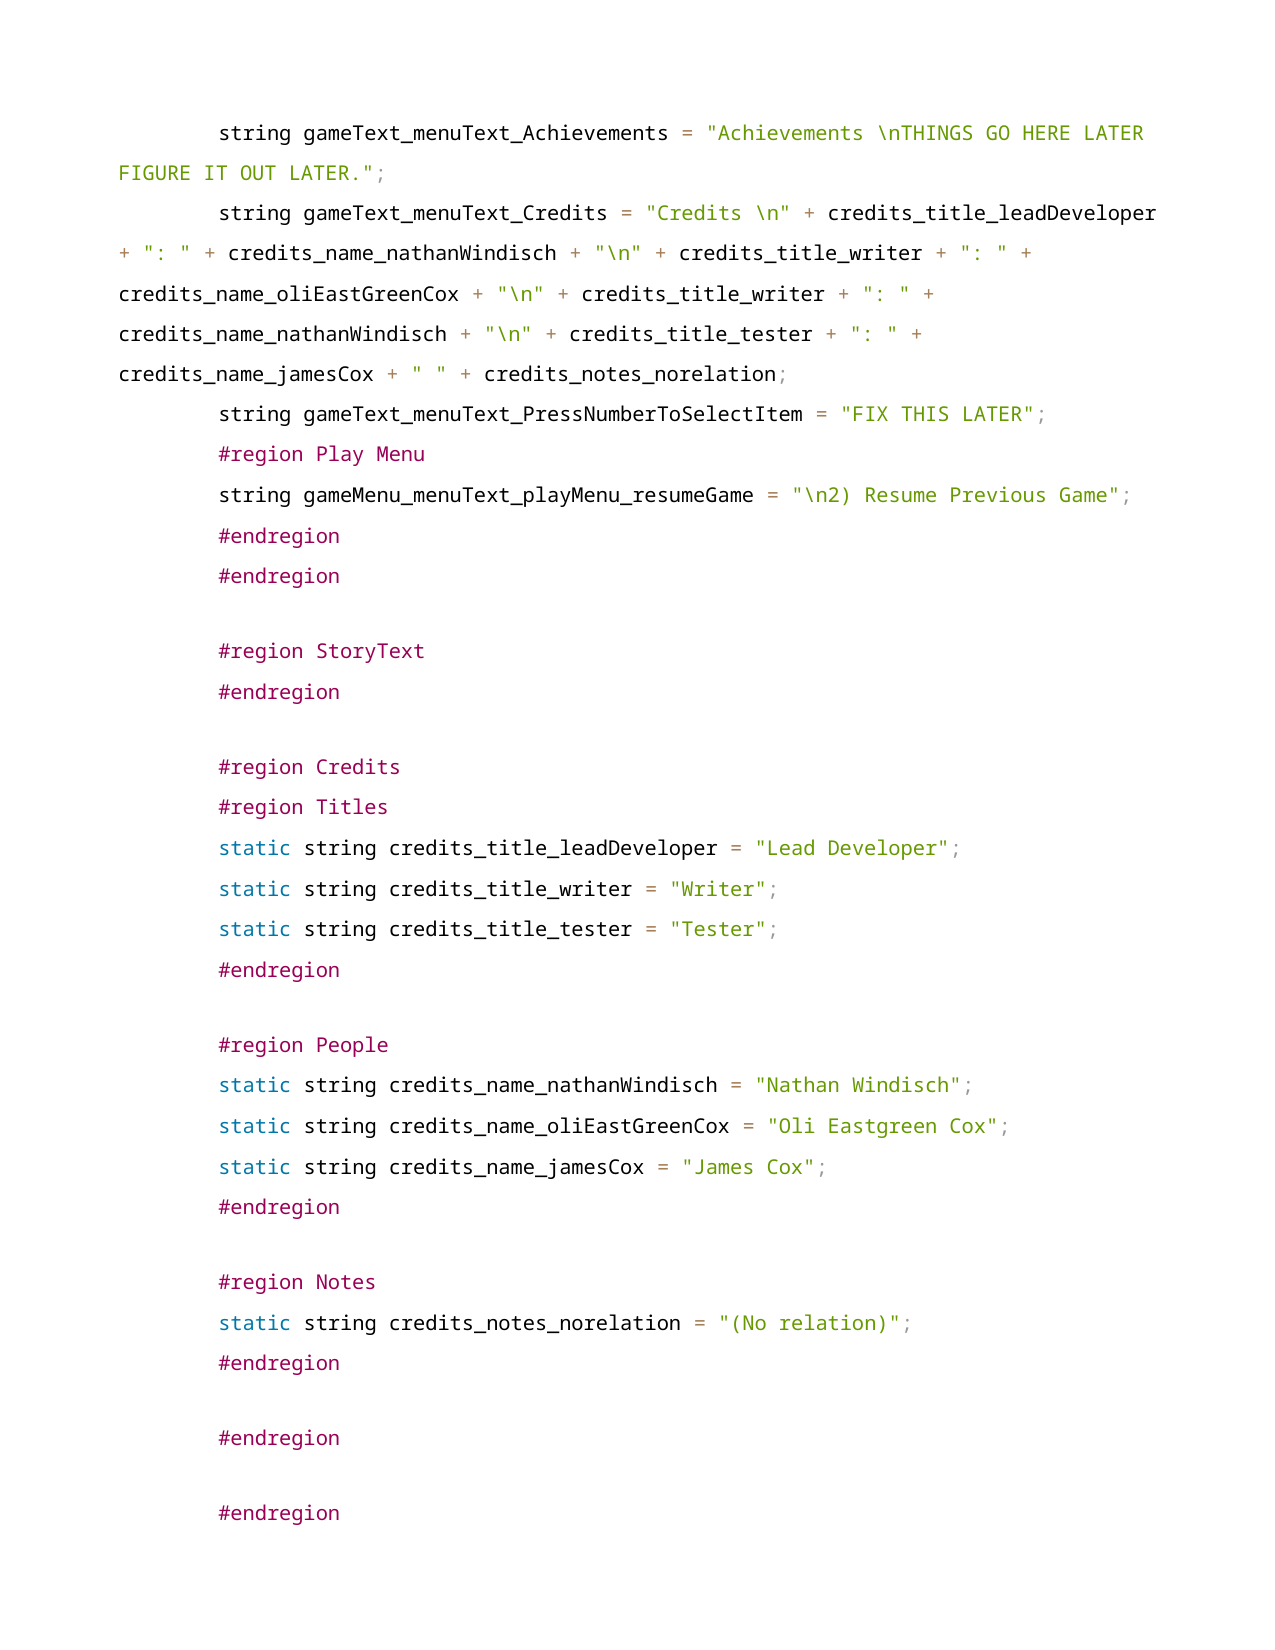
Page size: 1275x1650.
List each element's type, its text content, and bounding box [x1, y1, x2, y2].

text #endregion [118, 677, 1157, 706]
text static string credits_name_oliEastGreenCox = "Oli Eastgreen Cox"; [118, 1112, 1157, 1140]
text #region Play Menu [118, 440, 1157, 468]
text #endregion [118, 1424, 1157, 1452]
text string gameText_menuText_Credits = "Credits \n" + credits_title_leadDeveloper + ": " + credits_name_nathanWindisch + "\n" + credits_title_writer + ": " + credits_name_oliEastGreenCox + "\n" + credits_title_writer + ": " + credits_name_nathanWindisch + "\n" + credits_title_tester + ": " + credits_name_jamesCox + " " + credits_notes_norelation; [118, 199, 1157, 387]
text static string credits_title_tester = "Tester"; [118, 915, 1157, 943]
text string gameText_menuText_Achievements = "Achievements \nTHINGS GO HERE LATER FIGURE IT OUT LATER."; [118, 118, 1157, 186]
text string gameText_menuText_PressNumberToSelectItem = "FIX THIS LATER"; [118, 399, 1157, 427]
text #endregion [118, 956, 1157, 983]
text #region People [118, 1030, 1157, 1058]
text #endregion [118, 1349, 1157, 1377]
text #endregion [118, 562, 1157, 590]
text static string credits_title_leadDeveloper = "Lead Developer"; [118, 834, 1157, 862]
text #region Credits [118, 752, 1157, 780]
text #region StoryText [118, 637, 1157, 665]
text #endregion [118, 1193, 1157, 1221]
text #region Titles [118, 793, 1157, 821]
text static string credits_name_jamesCox = "James Cox"; [118, 1152, 1157, 1180]
text static string credits_title_writer = "Writer"; [118, 874, 1157, 902]
text #region Notes [118, 1268, 1157, 1296]
text string gameMenu_menuText_playMenu_resumeGame = "\n2) Resume Previous Game"; [118, 481, 1157, 509]
text static string credits_name_nathanWindisch = "Nathan Windisch"; [118, 1071, 1157, 1099]
text static string credits_notes_norelation = "(No relation)"; [118, 1308, 1157, 1336]
text #endregion [118, 1499, 1157, 1527]
text #endregion [118, 521, 1157, 549]
